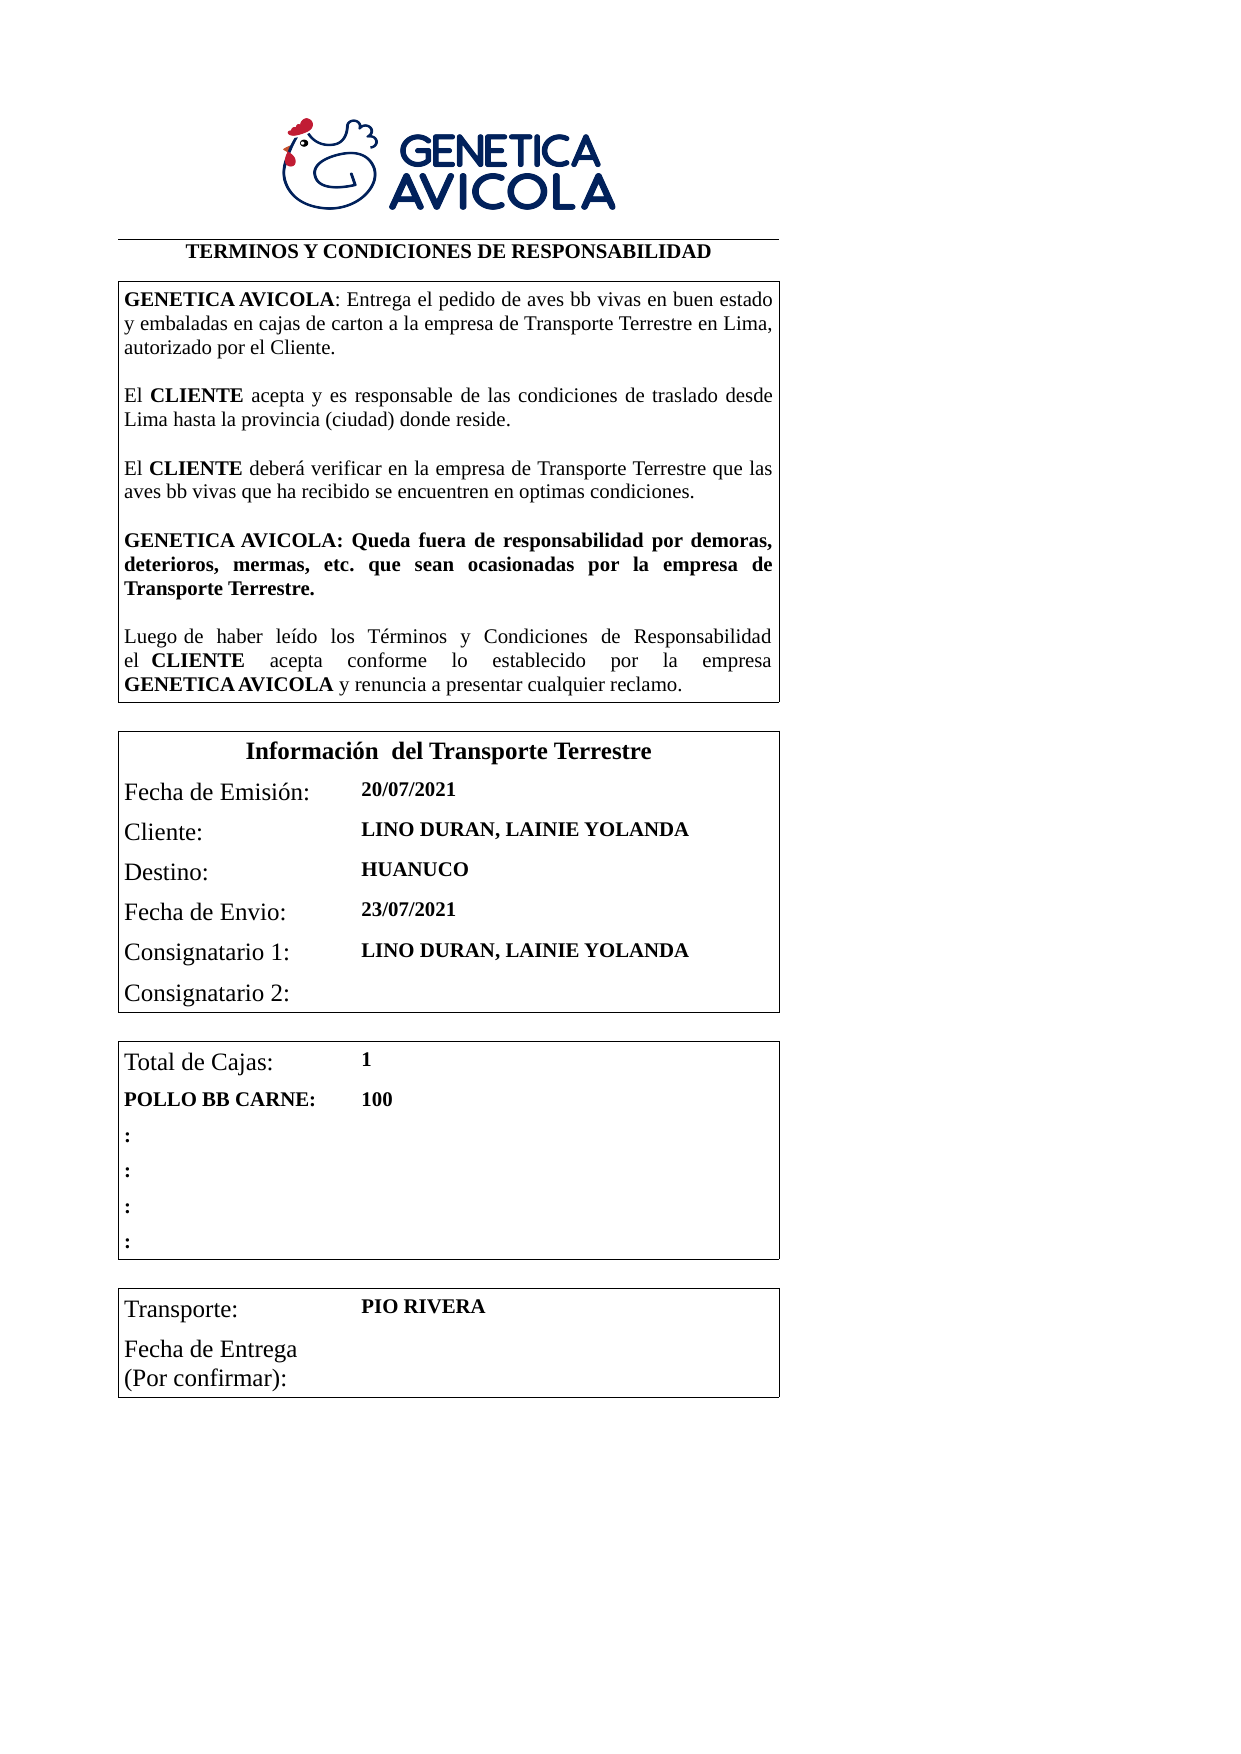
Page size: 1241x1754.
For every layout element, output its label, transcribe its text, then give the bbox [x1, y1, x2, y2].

table_cell [356, 1260, 779, 1288]
table_cell 100 [356, 1081, 779, 1117]
table_cell LINO DURAN, LAINIE YOLANDA [356, 811, 779, 851]
picture [282, 118, 616, 210]
table_cell PIO RIVERA [356, 1289, 779, 1328]
table_cell 20/07/2021 [356, 771, 779, 811]
table_cell : [119, 1224, 356, 1259]
table_cell POLLO BB CARNE: [119, 1081, 356, 1117]
table_cell 1 [356, 1042, 779, 1081]
table_cell : [119, 1153, 356, 1188]
table_cell Consignatario 1: [119, 932, 356, 972]
table_cell 23/07/2021 [356, 892, 779, 932]
table_cell Cliente: [119, 811, 356, 851]
table_cell LINO DURAN, LAINIE YOLANDA [356, 932, 779, 972]
table_header TERMINOS Y CONDICIONES DE RESPONSABILIDAD [118, 240, 779, 281]
table_cell [356, 1153, 779, 1188]
table_cell [356, 1117, 779, 1152]
table_cell [118, 1013, 356, 1041]
table_cell Fecha de Emisión: [119, 771, 356, 811]
table_cell [356, 1013, 779, 1041]
table_header Información del Transporte Terrestre [119, 732, 779, 771]
table_cell [356, 972, 779, 1012]
table_cell [118, 1260, 356, 1288]
table_cell : [119, 1117, 356, 1152]
table_cell Transporte: [119, 1289, 356, 1328]
table_cell GENETICA AVICOLA: Entrega el pedido de aves bb vivas en buen estado y embaladas en cajas de carton a la empresa de Transporte Terrestre en Lima, autorizado por el Cliente. El CLIENTE acepta y es responsable de las condiciones de traslado desde Lima hasta la provincia (ciudad) donde reside. El CLIENTE deberá verificar en la empresa de Transporte Terrestre que las aves bb vivas que ha recibido se encuentren en optimas condiciones. GENETICA AVICOLA: Queda fuera de responsabilidad por demoras, deterioros, mermas, etc. que sean ocasionadas por la empresa de Transporte Terrestre. Luego de haber leído los Términos y Condiciones de Responsabilidad el CLIENTE acepta conforme lo establecido por la empresa GENETICA AVICOLA y renuncia a presentar cualquier reclamo. [119, 282, 779, 702]
table_cell Consignatario 2: [119, 972, 356, 1012]
table_cell [356, 1188, 779, 1223]
table_cell HUANUCO [356, 851, 779, 892]
table_cell Destino: [119, 851, 356, 892]
table_cell Fecha de Envio: [119, 892, 356, 932]
table_cell Fecha de Entrega (Por confirmar): [119, 1328, 356, 1397]
table_cell [356, 1224, 779, 1259]
table_cell [356, 1328, 779, 1397]
table_cell Total de Cajas: [119, 1042, 356, 1081]
table_cell : [119, 1188, 356, 1223]
